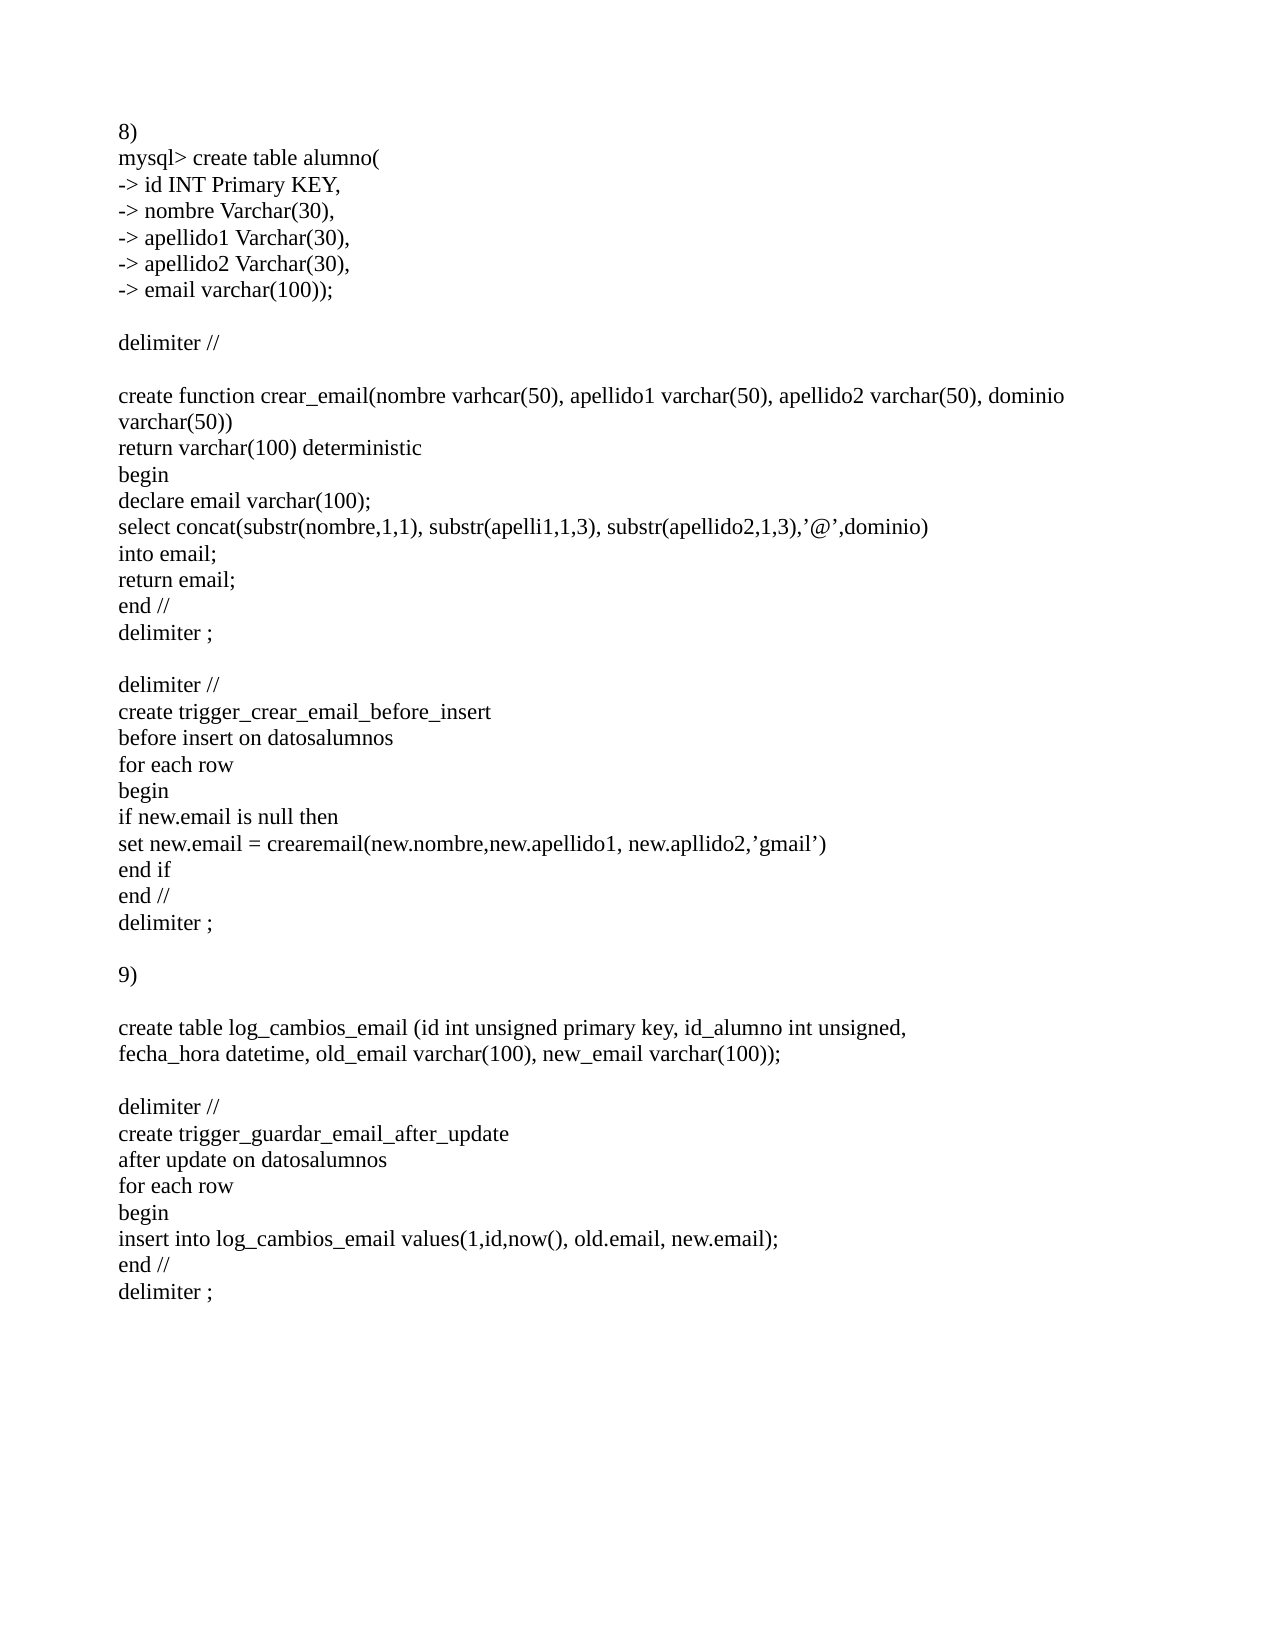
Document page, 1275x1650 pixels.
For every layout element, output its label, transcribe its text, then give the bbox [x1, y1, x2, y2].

text 8) [118, 118, 1157, 144]
text delimiter // [118, 329, 1157, 355]
text begin [118, 1199, 1157, 1225]
text create function crear_email(nombre varhcar(50), apellido1 varchar(50), apellido2 varchar(50), dominio varchar(50)) [118, 382, 1157, 434]
text mysql> create table alumno( -> id INT Primary KEY, -> nombre Varchar(30), -> apellido1 Varchar(30), -> apellido2 Varchar(30), -> email varchar(100)); [118, 144, 1157, 303]
text insert into log_cambios_email values(1,id,now(), old.email, new.email); [118, 1225, 1157, 1251]
text delimiter ; [118, 619, 1157, 645]
text for each row [118, 751, 1157, 777]
text end if [118, 856, 1157, 882]
text before insert on datosalumnos [118, 724, 1157, 751]
text into email; [118, 540, 1157, 566]
text create trigger_crear_email_before_insert [118, 698, 1157, 724]
text return varchar(100) deterministic [118, 434, 1157, 461]
text end // [118, 592, 1157, 619]
text return email; [118, 566, 1157, 592]
text delimiter ; [118, 909, 1157, 935]
text create trigger_guardar_email_after_update [118, 1119, 1157, 1146]
text fecha_hora datetime, old_email varchar(100), new_email varchar(100)); [118, 1041, 1157, 1067]
text set new.email = crearemail(new.nombre,new.apellido1, new.apllido2,’gmail’) [118, 830, 1157, 856]
text begin [118, 461, 1157, 487]
text create table log_cambios_email (id int unsigned primary key, id_alumno int unsigned, [118, 1014, 1157, 1041]
text select concat(substr(nombre,1,1), substr(apelli1,1,3), substr(apellido2,1,3),’@’,dominio) [118, 513, 1157, 540]
text delimiter ; [118, 1278, 1157, 1304]
text if new.email is null then [118, 803, 1157, 830]
text end // [118, 1251, 1157, 1278]
text for each row [118, 1172, 1157, 1199]
text begin [118, 777, 1157, 803]
text 9) [118, 961, 1157, 988]
text delimiter // [118, 1093, 1157, 1119]
text delimiter // [118, 672, 1157, 698]
text declare email varchar(100); [118, 487, 1157, 513]
text after update on datosalumnos [118, 1146, 1157, 1172]
text end // [118, 882, 1157, 909]
